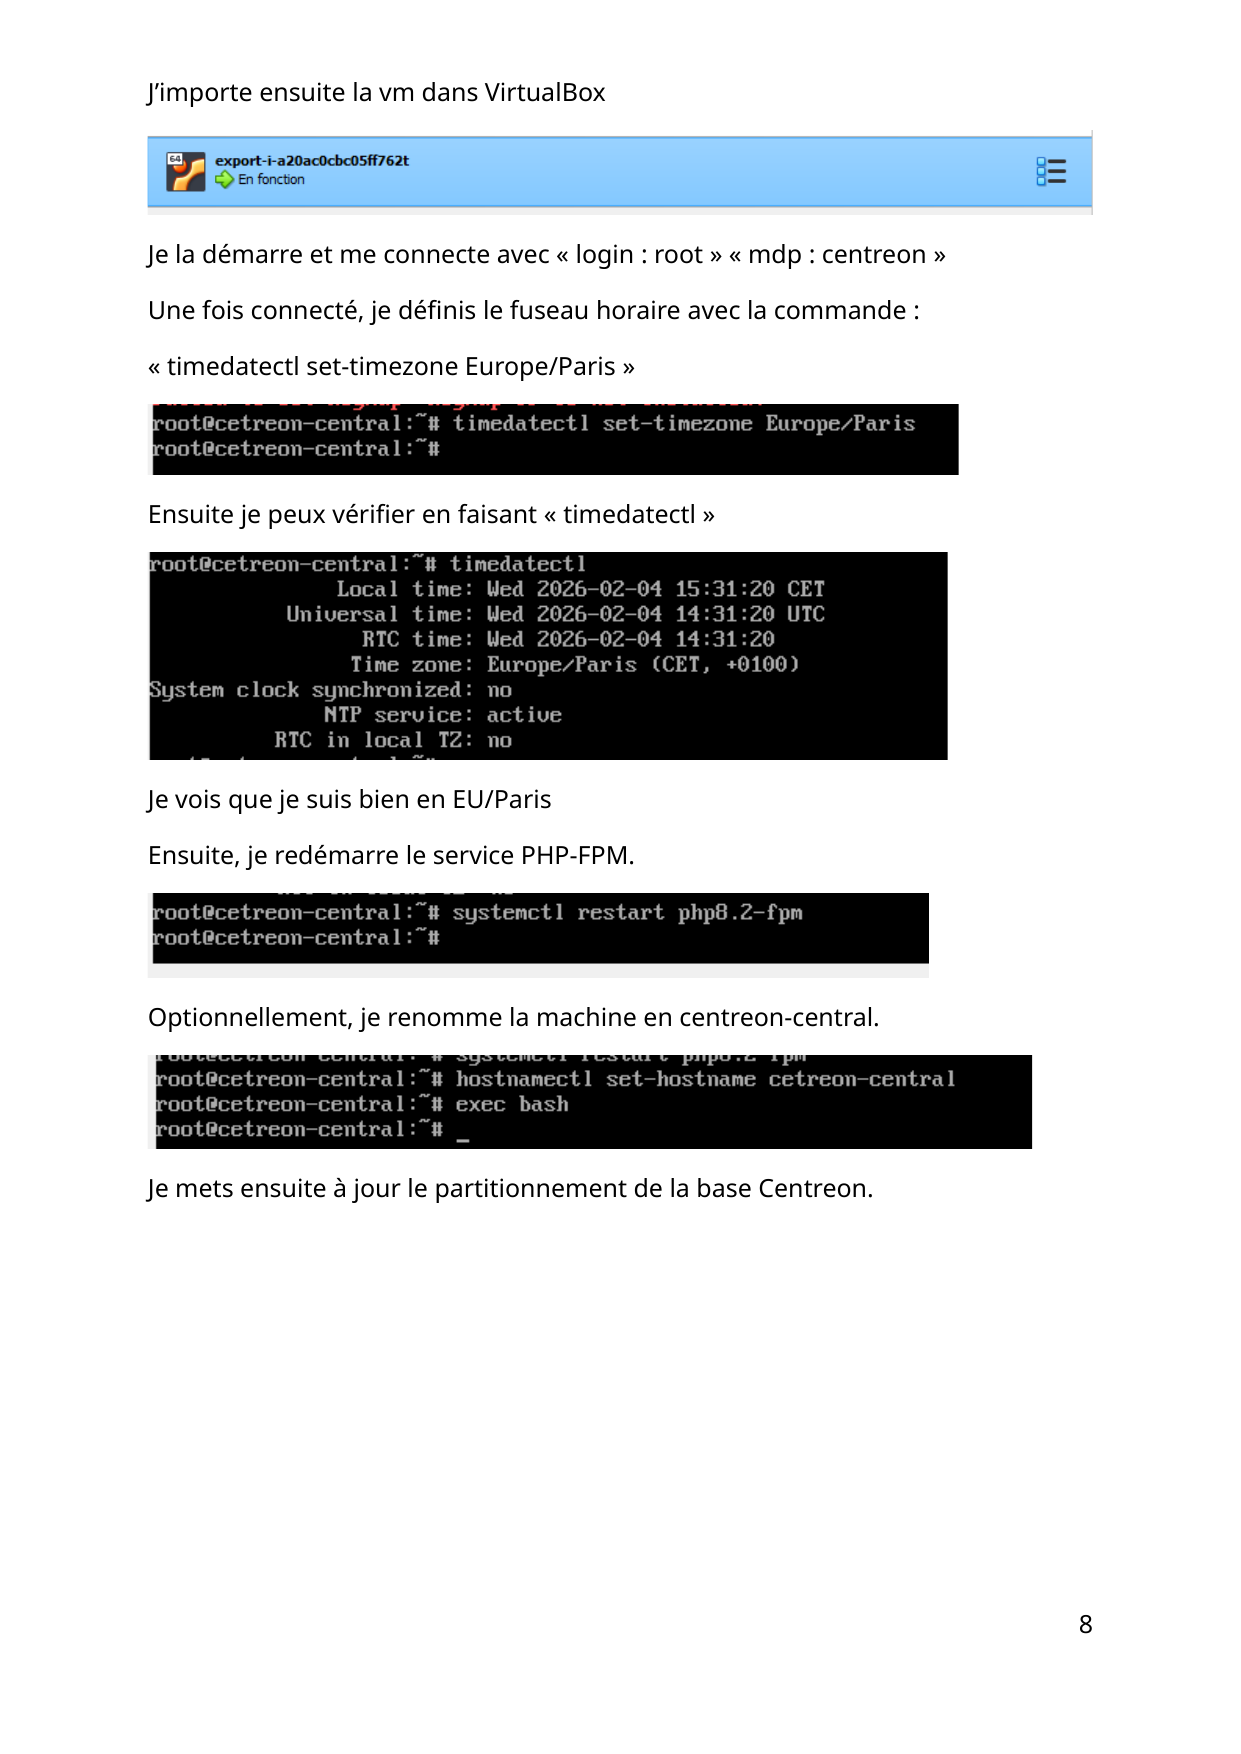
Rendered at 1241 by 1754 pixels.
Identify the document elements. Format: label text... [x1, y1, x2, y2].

text Je mets ensuite à jour le partitionnement de la base Centreon. [148, 1171, 1093, 1205]
text Optionnellement, je renomme la machine en centreon-central. [148, 999, 1093, 1033]
text « timedatectl set-timezone Europe/Paris » [148, 348, 1093, 382]
text Je vois que je suis bien en EU/Paris [148, 782, 1093, 816]
text Ensuite, je redémarre le service PHP-FPM. [148, 837, 1093, 872]
text Une fois connecté, je définis le fuseau horaire avec la commande : [148, 292, 1093, 327]
text J’importe ensuite la vm dans VirtualBox [148, 75, 1093, 109]
text Je la démarre et me connecte avec « login : root » « mdp : centreon » [148, 237, 1093, 271]
text Ensuite je peux vérifier en faisant « timedatectl » [148, 496, 1093, 530]
